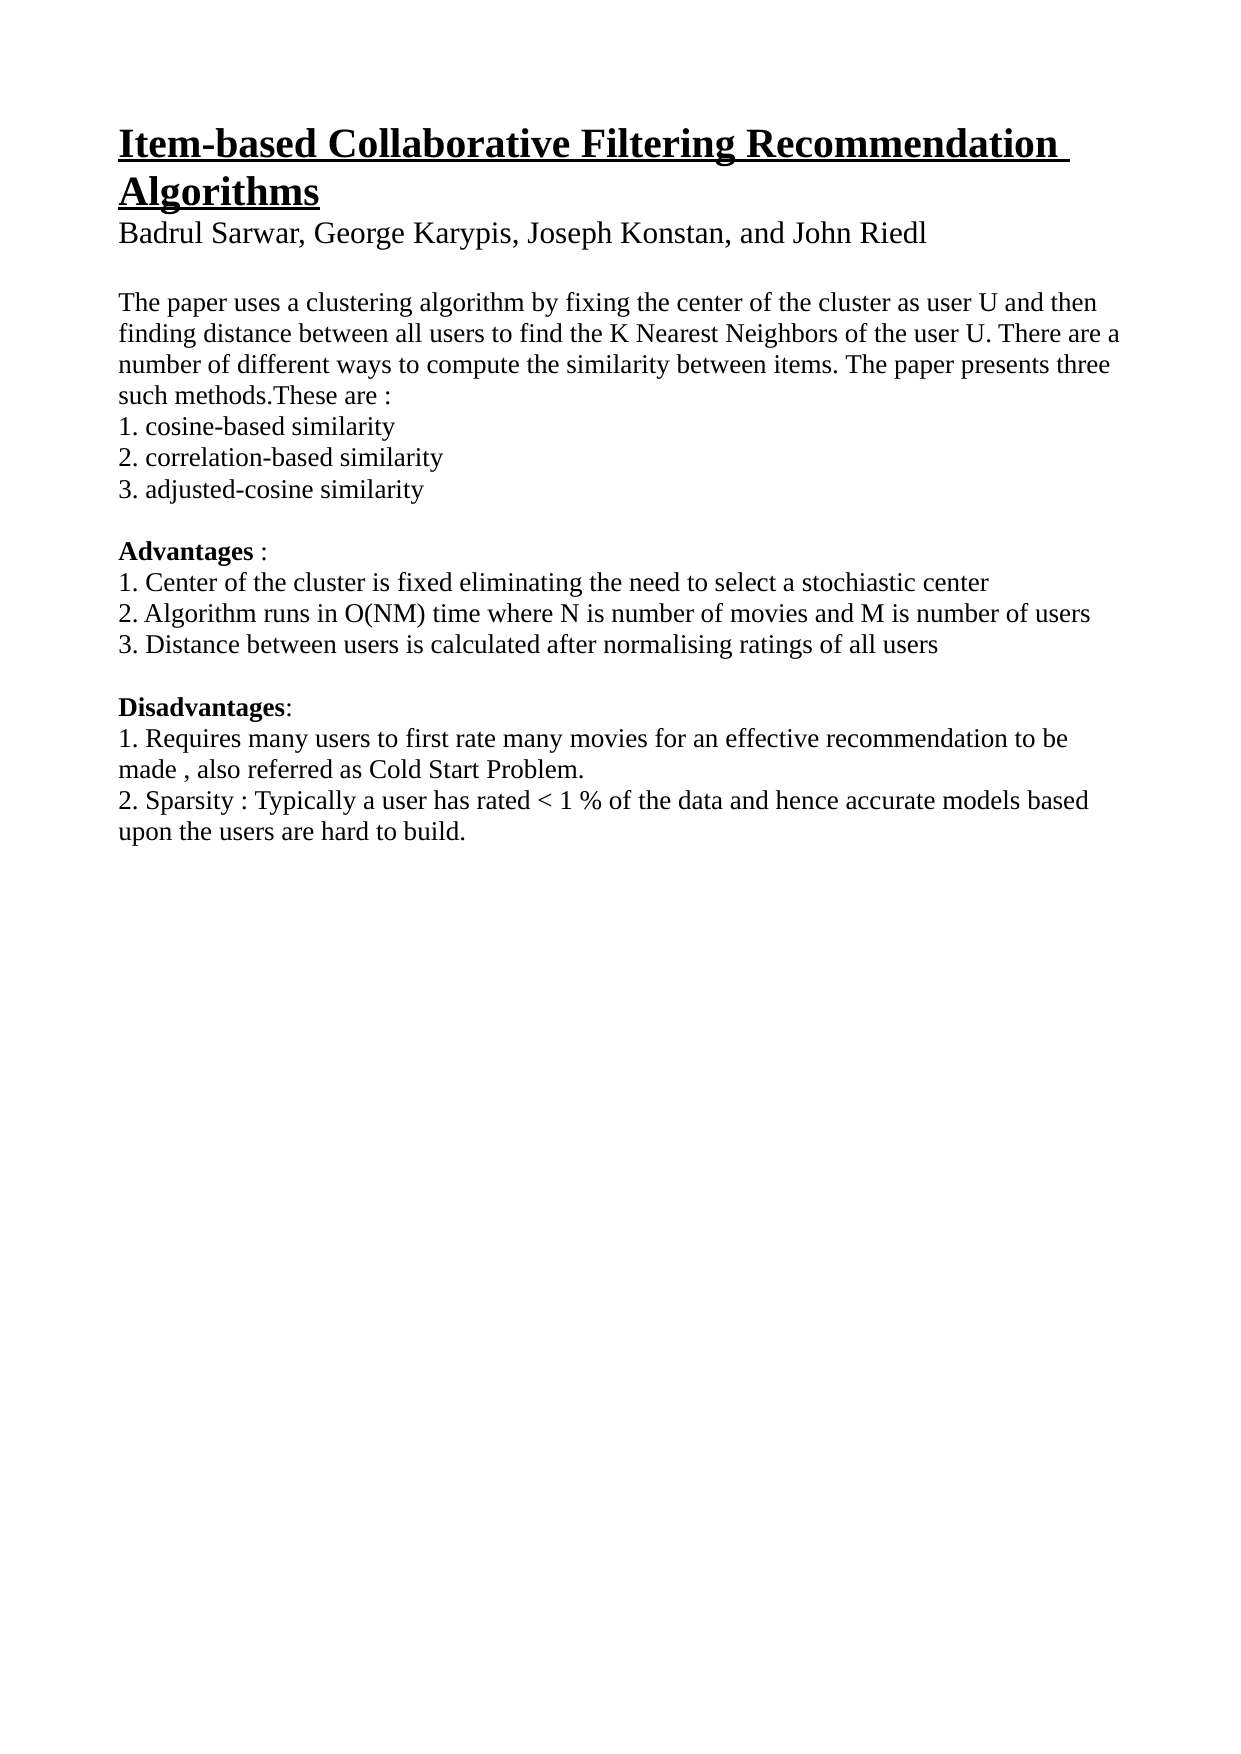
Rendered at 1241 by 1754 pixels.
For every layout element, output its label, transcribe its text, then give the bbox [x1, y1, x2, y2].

text 1. Center of the cluster is fixed eliminating the need to select a stochiastic center [118, 566, 1122, 597]
text 3. adjusted-cosine similarity [118, 473, 1122, 504]
text Item-based Collaborative Filtering Recommendation Algorithms [118, 118, 1122, 214]
text 1. cosine-based similarity [118, 410, 1122, 442]
text The paper uses a clustering algorithm by fixing the center of the cluster as user U and then finding distance between all users to find the K Nearest Neighbors of the user U. There are a number of different ways to compute the similarity between items. The paper presents three such methods.These are : [118, 286, 1122, 410]
text 3. Distance between users is calculated after normalising ratings of all users [118, 628, 1122, 659]
text Advantages : [118, 535, 1122, 566]
text 2. Algorithm runs in O(NM) time where N is number of movies and M is number of users [118, 597, 1122, 628]
text 2. Sparsity : Typically a user has rated < 1 % of the data and hence accurate models based upon the users are hard to build. [118, 784, 1122, 846]
text 1. Requires many users to first rate many movies for an effective recommendation to be made , also referred as Cold Start Problem. [118, 722, 1122, 784]
text Badrul Sarwar, George Karypis, Joseph Konstan, and John Riedl [118, 214, 1122, 250]
text Disadvantages: [118, 691, 1122, 722]
text 2. correlation-based similarity [118, 442, 1122, 473]
